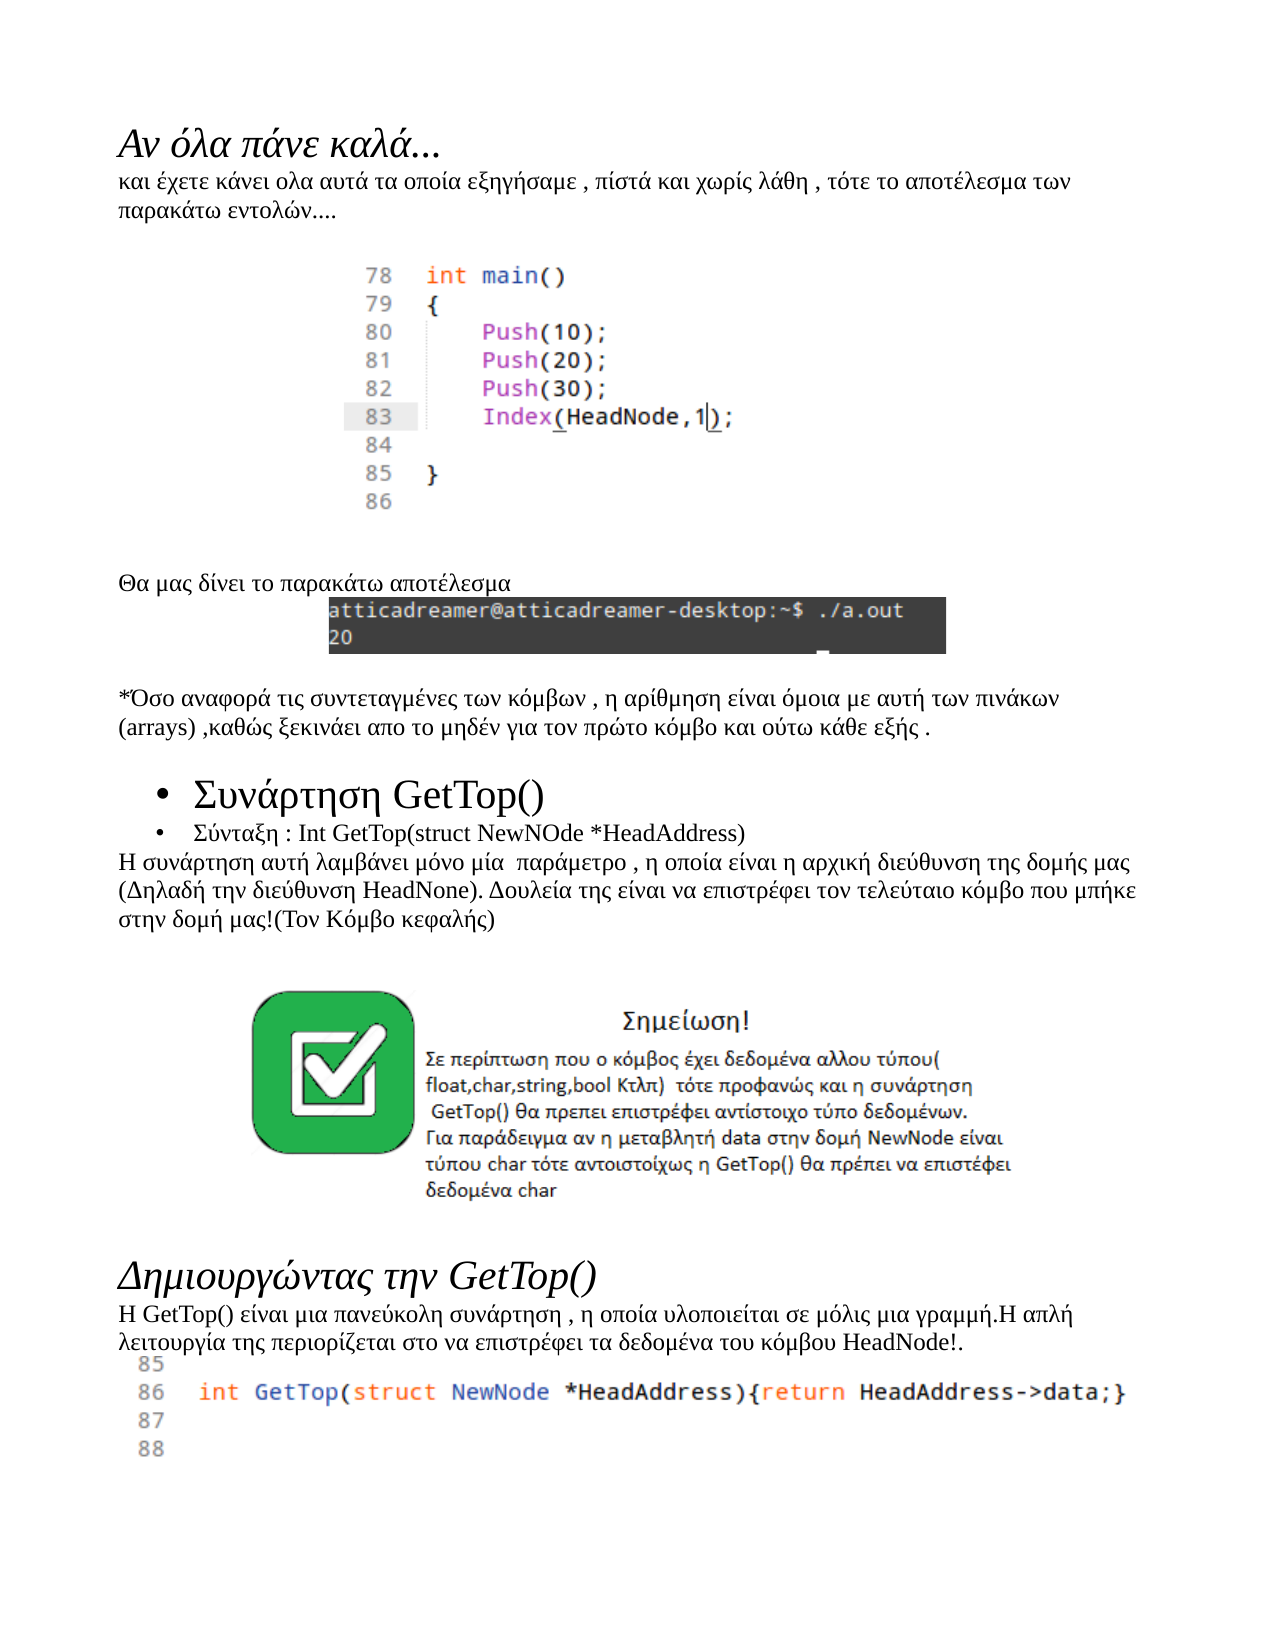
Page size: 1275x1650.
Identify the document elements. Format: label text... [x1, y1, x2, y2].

text Θα μας δίνει το παρακάτω αποτέλεσμα [118, 568, 1157, 597]
text Η συνάρτηση αυτή λαμβάνει μόνο μία παράμετρο , η οποία είναι η αρχική διεύθυνση της δομής μας (Δηλαδή την διεύθυνση HeadNone). Δουλεία της είναι να επιστρέφει τον τελεύταιο κόμβο που μπήκε στην δομή μας!(Τον Κόμβο κεφαλής) [118, 847, 1157, 933]
text Αν όλα πάνε καλά... [118, 118, 1157, 166]
picture [343, 261, 904, 525]
picture [125, 1356, 1150, 1463]
text Δημιουργώντας την GetTop() [118, 1251, 1157, 1299]
list Σύνταξη : Int GetTop(struct NewNOde *HeadAddress) [156, 818, 1157, 847]
text H GetTop() είναι μια πανεύκολη συνάρτηση , η οποία υλοποιείται σε μόλις μια γραμμή.Η απλή λειτουργία της περιορίζεται στο να επιστρέφει τα δεδομένα του κόμβου HeadNode!. [118, 1299, 1157, 1356]
picture [328, 597, 947, 654]
list Συνάρτηση GetTop() [156, 770, 1157, 818]
text *Όσο αναφορά τις συντεταγμένες των κόμβων , η αρίθμηση είναι όμοια με αυτή των πινάκων (arrays) ,καθώς ξεκινάει απο το μηδέν για τον πρώτο κόμβο και ούτω κάθε εξής . [118, 683, 1157, 741]
picture [251, 990, 1012, 1226]
text και έχετε κάνει ολα αυτά τα οποία εξηγήσαμε , πίστά και χωρίς λάθη , τότε το αποτέλεσμα των παρακάτω εντολών.... [118, 166, 1157, 223]
